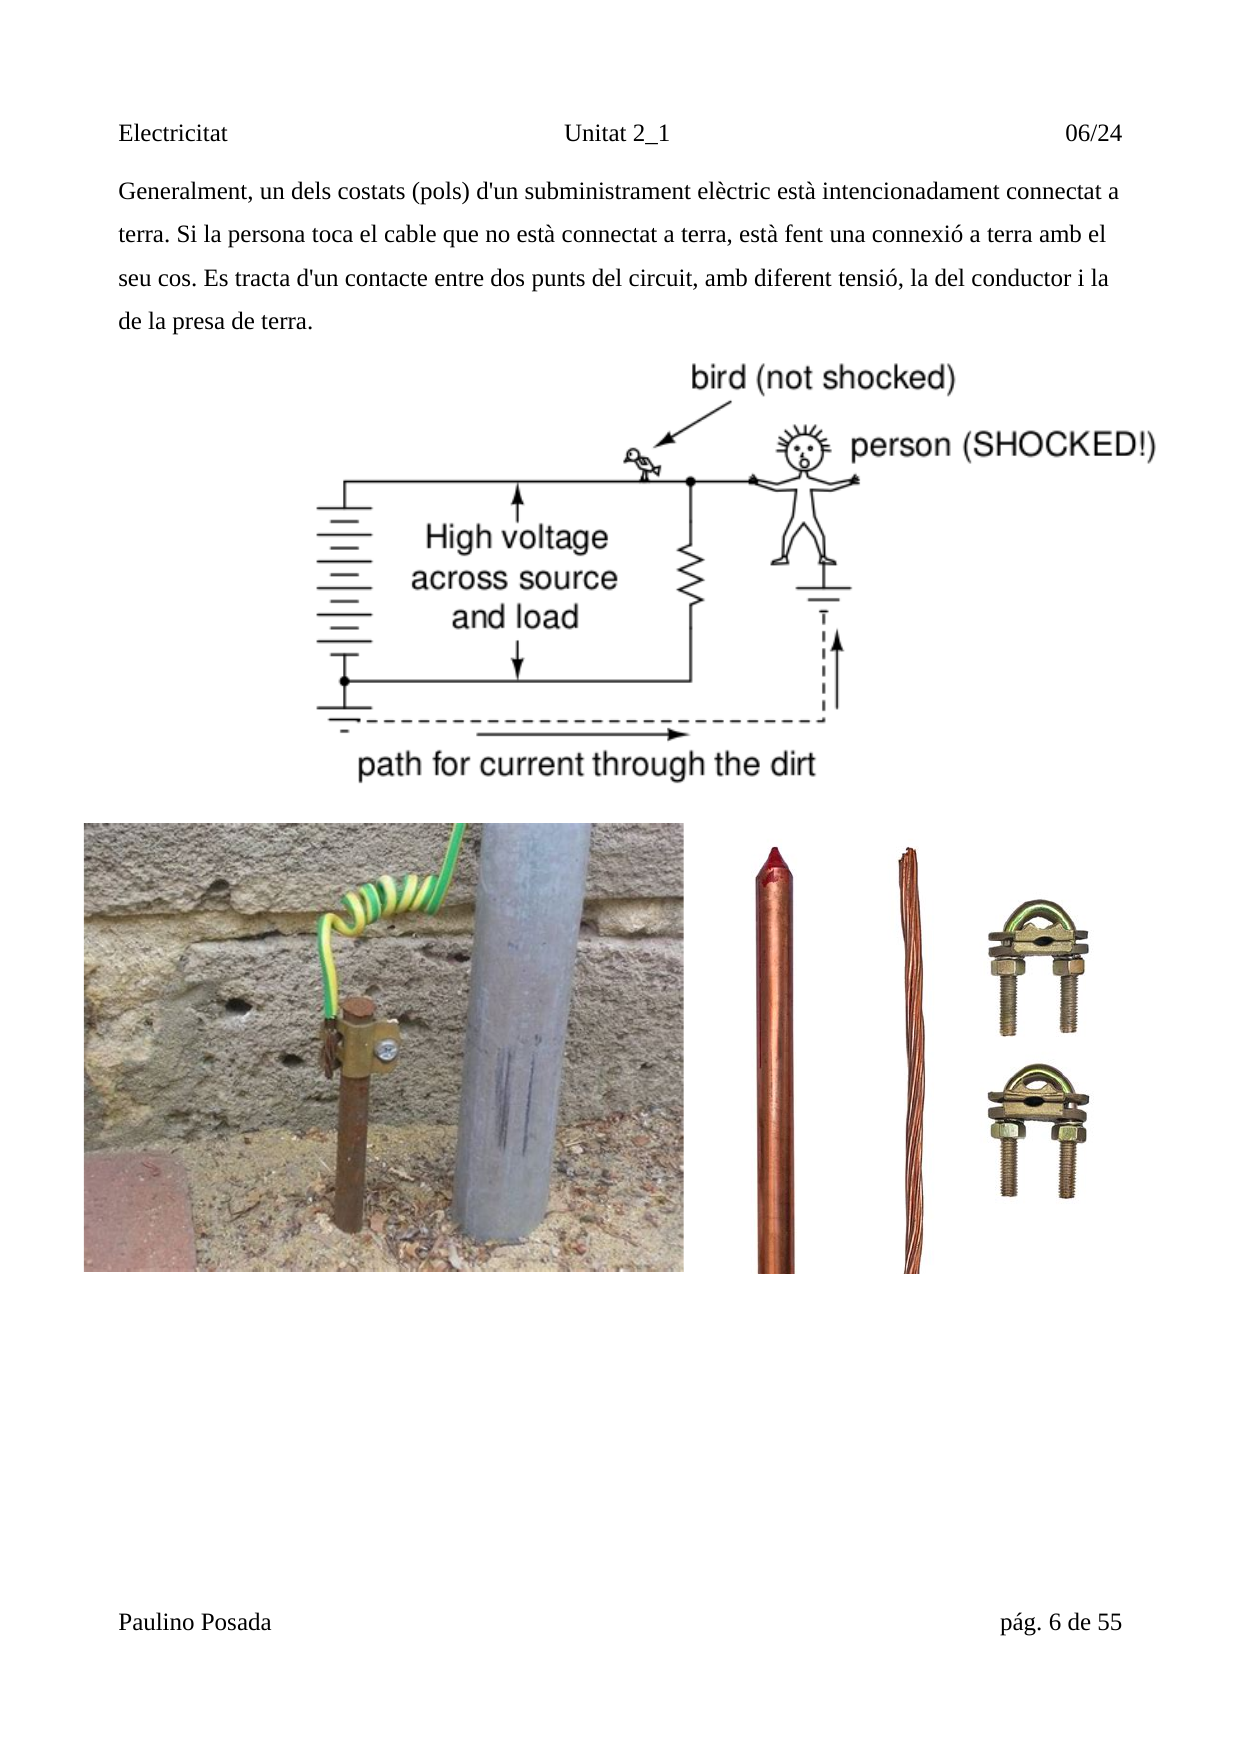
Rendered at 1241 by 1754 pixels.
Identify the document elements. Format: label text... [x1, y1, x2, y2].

picture [307, 348, 1170, 791]
text Generalment, un dels costats (pols) d'un subministrament elèctric està intencionadament connectat a terra. Si la persona toca el cable que no està connectat a terra, està fent una connexió a terra amb el seu cos. Es tracta d'un contacte entre dos punts del circuit, amb diferent tensió, la del conductor i la de la presa de terra. [118, 176, 1122, 334]
picture [83, 823, 684, 1272]
picture [690, 823, 1141, 1274]
